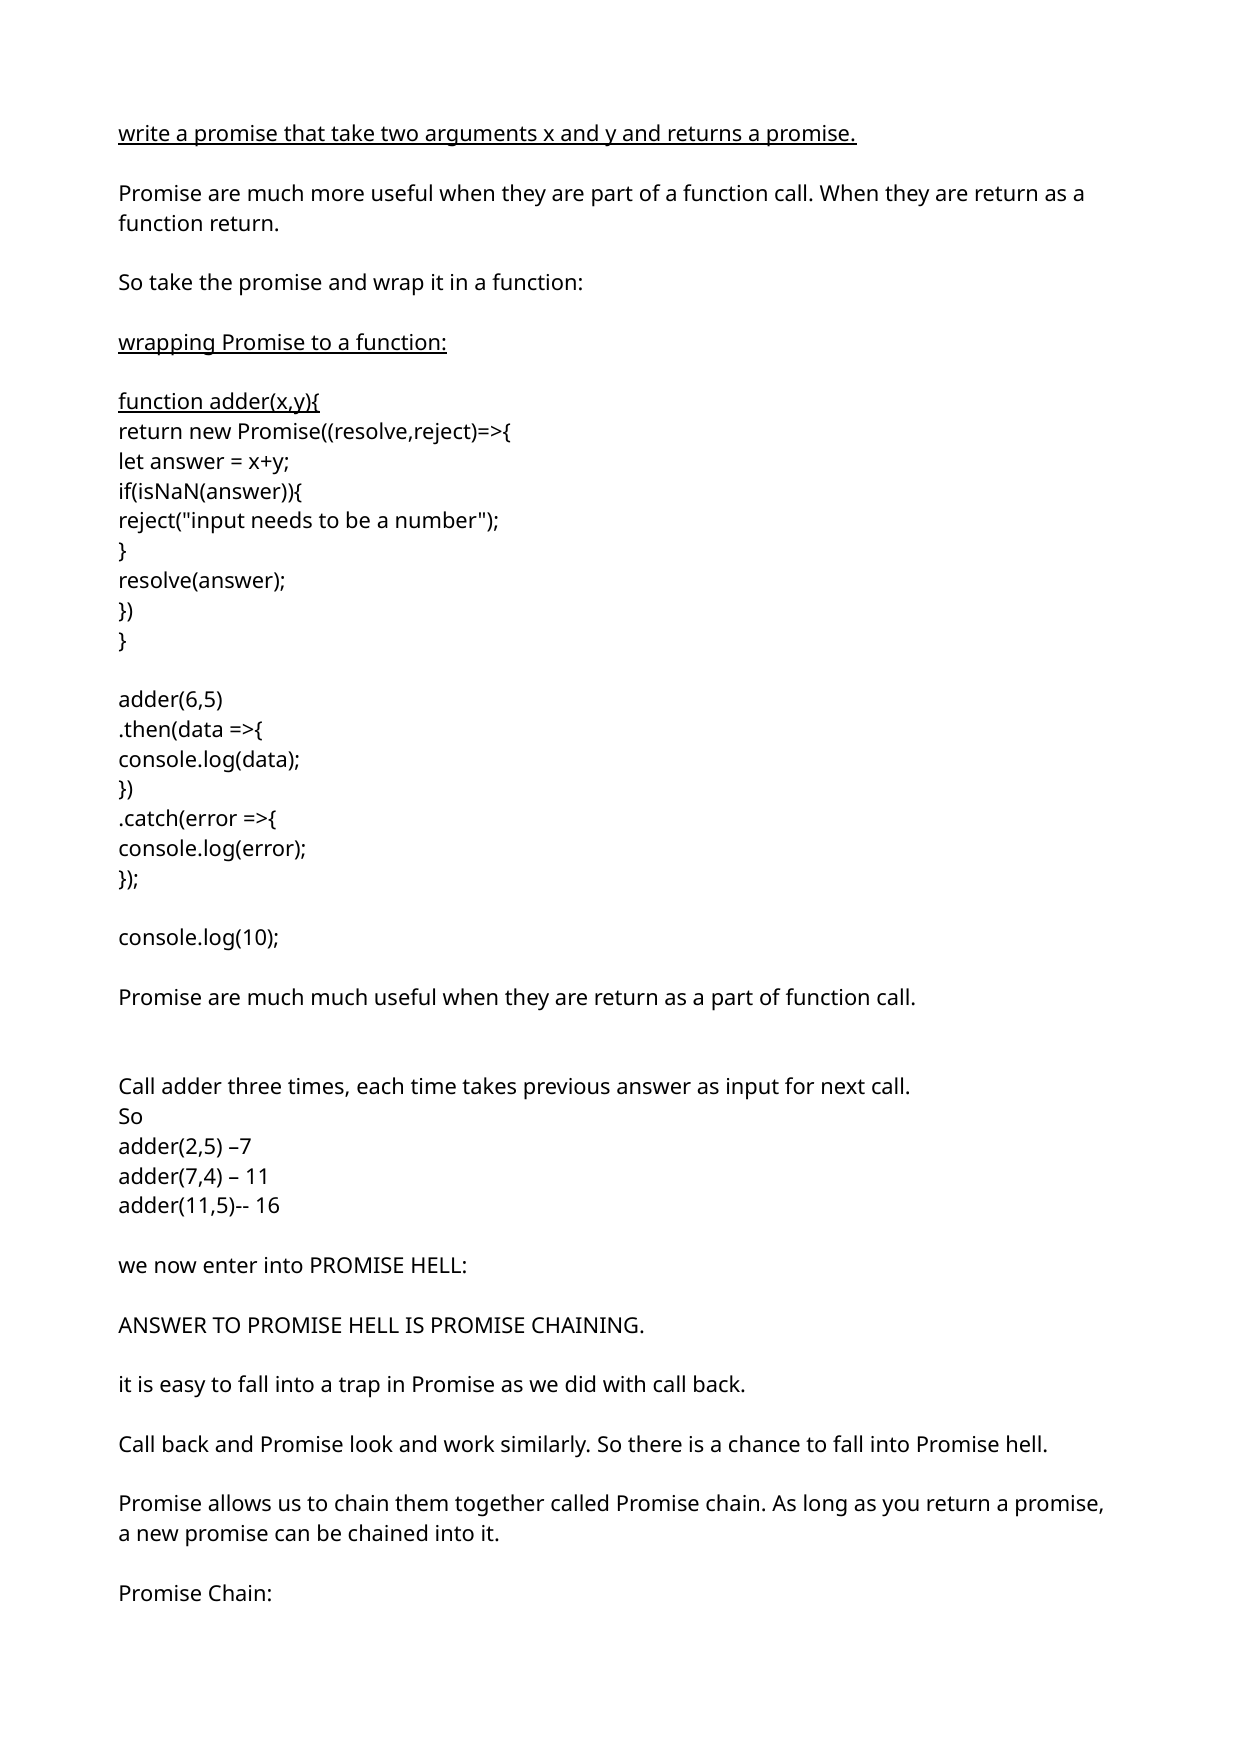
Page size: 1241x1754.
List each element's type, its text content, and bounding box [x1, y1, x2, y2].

text }); [118, 863, 1122, 893]
text we now enter into PROMISE HELL: [118, 1250, 1122, 1280]
text adder(6,5) [118, 684, 1122, 714]
text wrapping Promise to a function: [118, 327, 1122, 356]
text .catch(error =>{ [118, 803, 1122, 833]
text write a promise that take two arguments x and y and returns a promise. [118, 118, 1122, 148]
text it is easy to fall into a trap in Promise as we did with call back. [118, 1369, 1122, 1399]
text return new Promise((resolve,reject)=>{ [118, 416, 1122, 446]
text console.log(data); [118, 744, 1122, 773]
text adder(11,5)-- 16 [118, 1190, 1122, 1220]
text } [118, 535, 1122, 565]
text }) [118, 595, 1122, 624]
text Promise Chain: [118, 1578, 1122, 1607]
text So take the promise and wrap it in a function: [118, 267, 1122, 297]
text reject("input needs to be a number"); [118, 505, 1122, 535]
text Call adder three times, each time takes previous answer as input for next call. [118, 1071, 1122, 1101]
text console.log(10); [118, 922, 1122, 952]
text Promise are much much useful when they are return as a part of function call. [118, 982, 1122, 1012]
text }) [118, 773, 1122, 803]
text if(isNaN(answer)){ [118, 476, 1122, 505]
text adder(7,4) – 11 [118, 1161, 1122, 1190]
text ANSWER TO PROMISE HELL IS PROMISE CHAINING. [118, 1309, 1122, 1339]
text adder(2,5) –7 [118, 1131, 1122, 1161]
text Promise allows us to chain them together called Promise chain. As long as you return a promise, a new promise can be chained into it. [118, 1488, 1122, 1548]
text So [118, 1101, 1122, 1131]
text function adder(x,y){ [118, 386, 1122, 416]
text resolve(answer); [118, 565, 1122, 595]
text Promise are much more useful when they are part of a function call. When they are return as a function return. [118, 178, 1122, 237]
text .then(data =>{ [118, 714, 1122, 744]
text let answer = x+y; [118, 446, 1122, 476]
text } [118, 624, 1122, 654]
text console.log(error); [118, 833, 1122, 863]
text Call back and Promise look and work similarly. So there is a chance to fall into Promise hell. [118, 1429, 1122, 1458]
